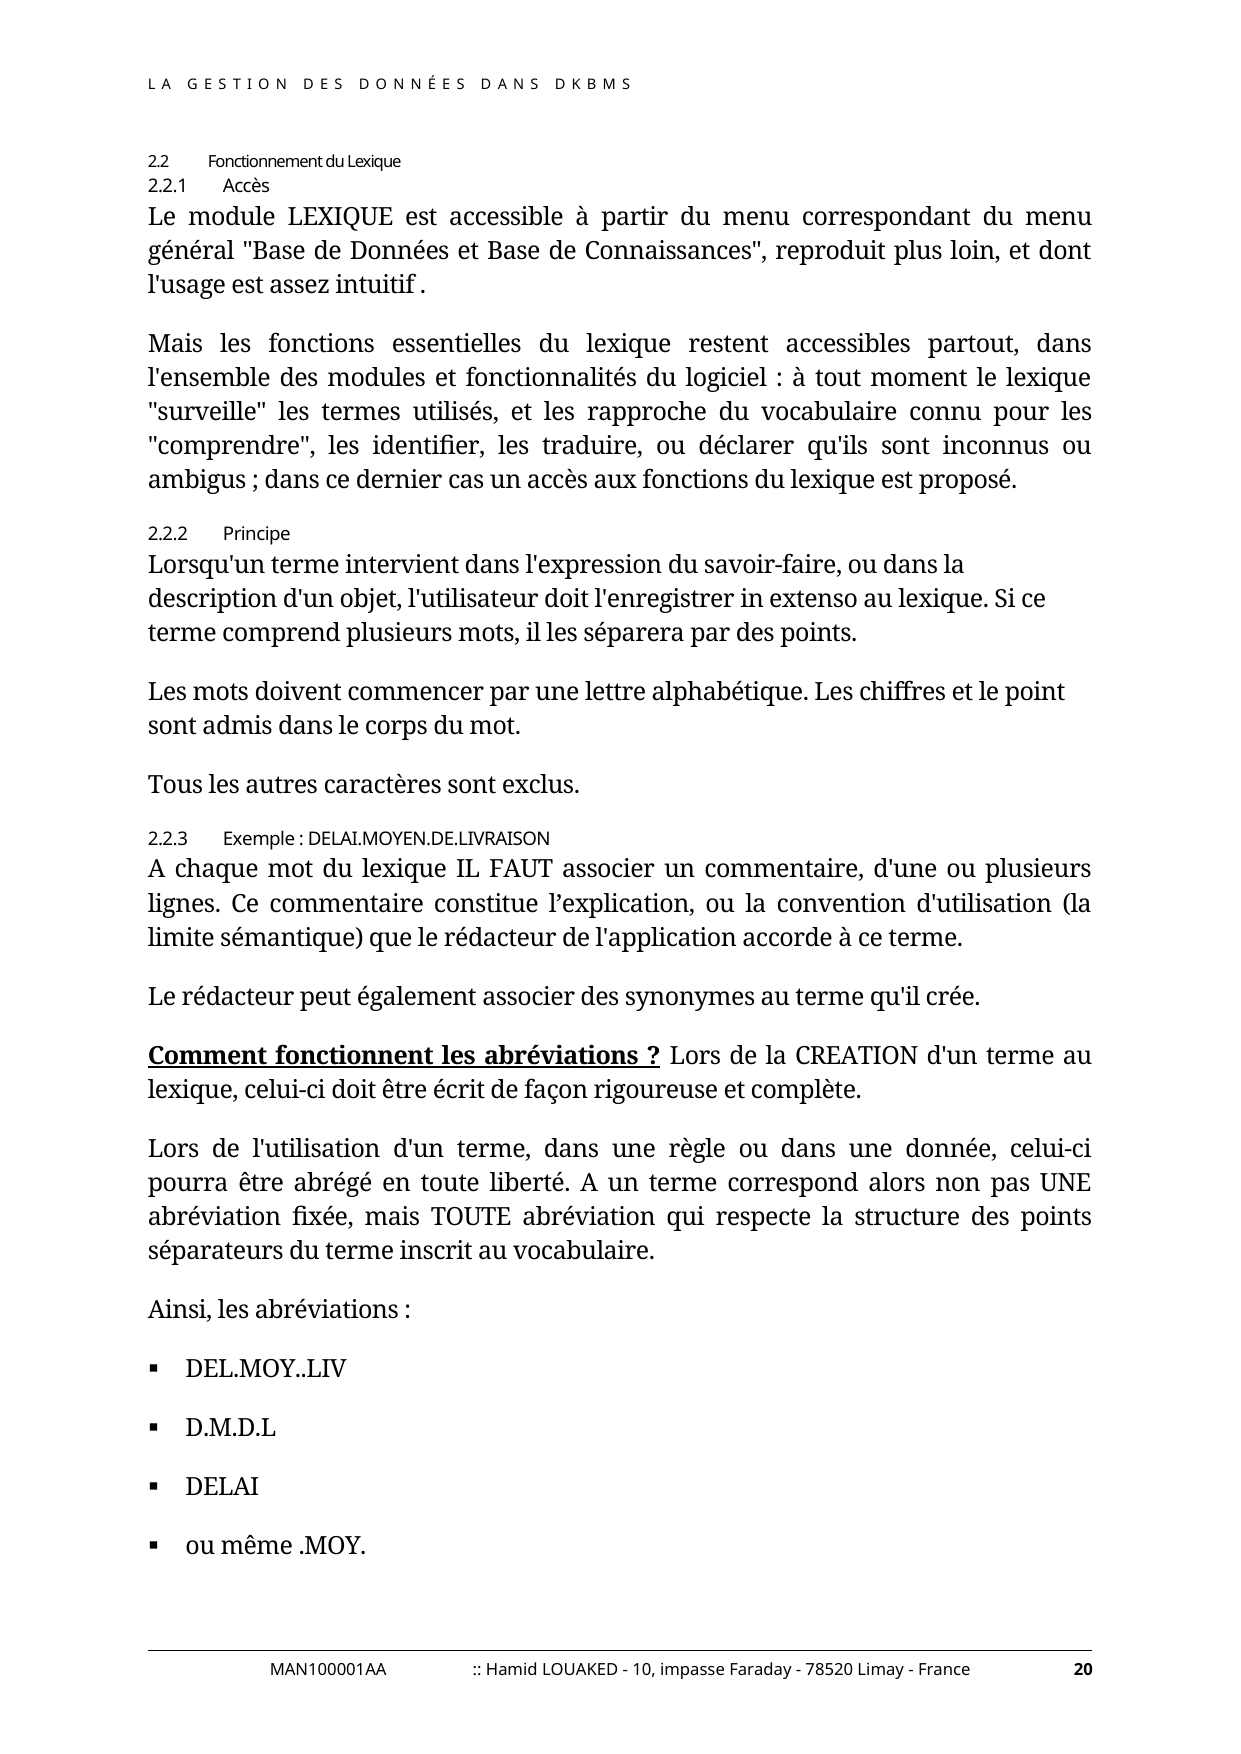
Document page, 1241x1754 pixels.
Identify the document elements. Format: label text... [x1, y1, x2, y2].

text Comment fonctionnent les abréviations ? Lors de la CREATION d'un terme au lexique, celui-ci doit être écrit de façon rigoureuse et complète. [148, 1037, 1092, 1106]
list D.M.D.L [148, 1410, 1092, 1444]
text Lorsqu'un terme intervient dans l'expression du savoir-faire, ou dans la description d'un objet, l'utilisateur doit l'enregistrer in extenso au lexique. Si ce terme comprend plusieurs mots, il les séparera par des points. [148, 546, 1092, 648]
text Le module LEXIQUE est accessible à partir du menu correspondant du menu général "Base de Données et Base de Connaissances", reproduit plus loin, et dont l'usage est assez intuitif . [148, 198, 1092, 300]
text A chaque mot du lexique IL FAUT associer un commentaire, d'une ou plusieurs lignes. Ce commentaire constitue l’explication, ou la convention d'utilisation (la limite sémantique) que le rédacteur de l'application accorde à ce terme. [148, 851, 1092, 953]
list DEL.MOY..LIV [148, 1351, 1092, 1385]
subtitle Principe [148, 521, 1092, 546]
list DELAI [148, 1469, 1092, 1503]
subtitle Fonctionnement du Lexique [148, 148, 1092, 173]
text Ainsi, les abréviations : [148, 1292, 1092, 1326]
text Le rédacteur peut également associer des synonymes au terme qu'il crée. [148, 978, 1092, 1012]
text Mais les fonctions essentielles du lexique restent accessibles partout, dans l'ensemble des modules et fonctionnalités du logiciel : à tout moment le lexique "surveille" les termes utilisés, et les rapproche du vocabulaire connu pour les "comprendre", les identifier, les traduire, ou déclarer qu'ils sont inconnus ou ambigus ; dans ce dernier cas un accès aux fonctions du lexique est proposé. [148, 325, 1092, 496]
subtitle Accès [148, 173, 1092, 198]
list ou même .MOY. [148, 1528, 1092, 1562]
text Tous les autres caractères sont exclus. [148, 767, 1092, 801]
text Lors de l'utilisation d'un terme, dans une règle ou dans une donnée, celui-ci pourra être abrégé en toute liberté. A un terme correspond alors non pas UNE abréviation fixée, mais TOUTE abréviation qui respecte la structure des points séparateurs du terme inscrit au vocabulaire. [148, 1131, 1092, 1267]
subtitle Exemple : DELAI.MOYEN.DE.LIVRAISON [148, 826, 1092, 851]
text Les mots doivent commencer par une lettre alphabétique. Les chiffres et le point sont admis dans le corps du mot. [148, 673, 1092, 742]
